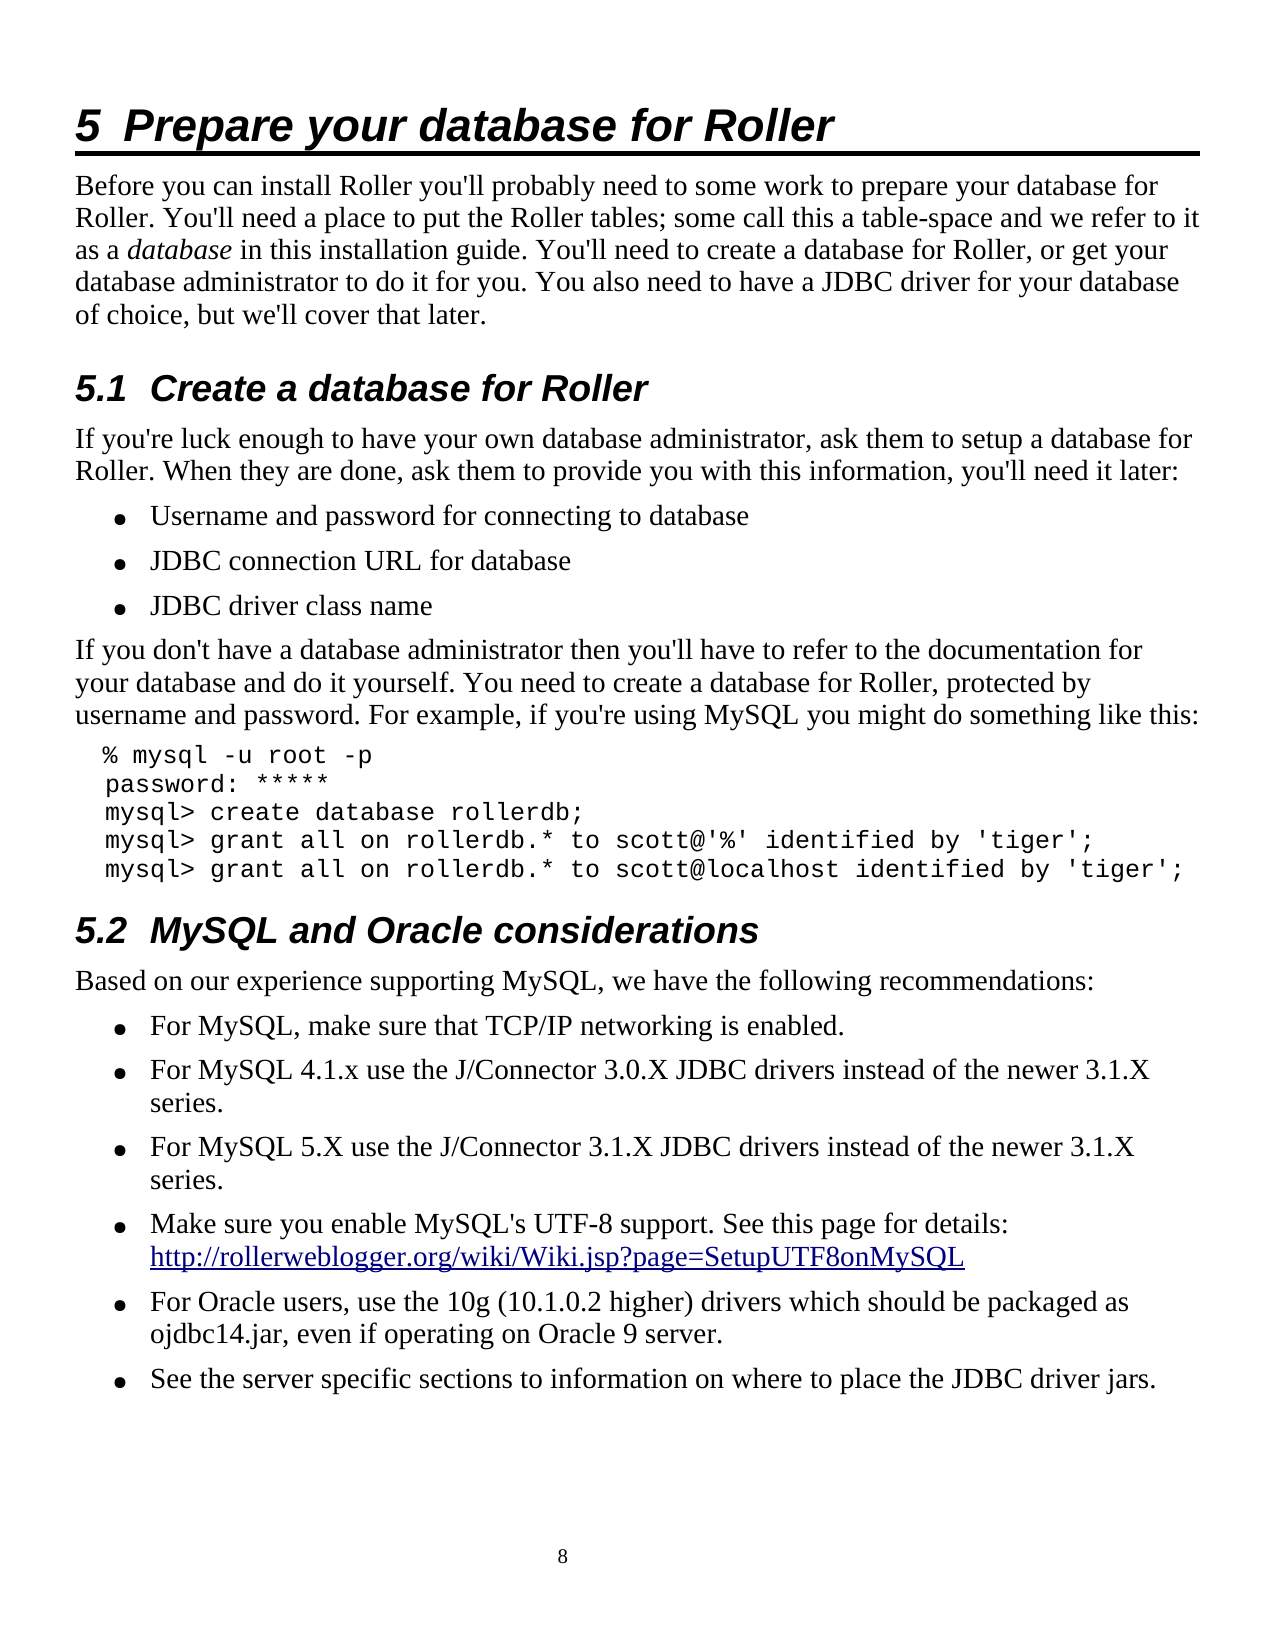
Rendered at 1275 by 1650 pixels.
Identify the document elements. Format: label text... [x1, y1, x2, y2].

subtitle Create a database for Roller [75, 368, 1200, 410]
text If you're luck enough to have your own database administrator, ask them to setup a database for Roller. When they are done, ask them to provide you with this information, you'll need it later: [75, 422, 1200, 487]
text Before you can install Roller you'll probably need to some work to prepare your database for Roller. You'll need a place to put the Roller tables; some call this a table-space and we refer to it as a database in this installation guide. You'll need to create a database for Roller, or get your database administrator to do it for you. You also need to have a JDBC driver for your database of choice, but we'll cover that later. [75, 169, 1200, 330]
text mysql> grant all on rollerdb.* to scott@localhost identified by 'tiger'; [75, 856, 1200, 885]
list For MySQL 4.1.x use the J/Connector 3.0.X JDBC drivers instead of the newer 3.1.X series. [112, 1054, 1200, 1118]
text password: ***** [75, 771, 1200, 800]
list For MySQL, make sure that TCP/IP networking is enabled. [112, 1009, 1200, 1041]
text If you don't have a database administrator then you'll have to refer to the documentation for your database and do it yourself. You need to create a database for Roller, protected by username and password. For example, if you're using MySQL you might do something like this: [75, 634, 1200, 731]
text % mysql -u root -p [75, 743, 1200, 771]
list JDBC connection URL for database [112, 544, 1200, 576]
list See the server specific sections to information on where to place the JDBC driver jars. [112, 1362, 1200, 1394]
list Username and password for connecting to database [112, 499, 1200, 532]
subtitle MySQL and Oracle considerations [75, 910, 1200, 952]
text mysql> create database rollerdb; [75, 800, 1200, 828]
list JDBC driver class name [112, 589, 1200, 621]
text mysql> grant all on rollerdb.* to scott@'%' identified by 'tiger'; [75, 828, 1200, 856]
subtitle Prepare your database for Roller [75, 100, 1200, 151]
list For Oracle users, use the 10g (10.1.0.2 higher) drivers which should be packaged as ojdbc14.jar, even if operating on Oracle 9 server. [112, 1285, 1200, 1349]
list For MySQL 5.X use the J/Connector 3.1.X JDBC drivers instead of the newer 3.1.X series. [112, 1131, 1200, 1195]
list Make sure you enable MySQL's UTF-8 support. See this page for details: http://rollerweblogger.org/wiki/Wiki.jsp?page=SetupUTF8onMySQL [112, 1208, 1200, 1272]
text Based on our experience supporting MySQL, we have the following recommendations: [75, 964, 1200, 996]
